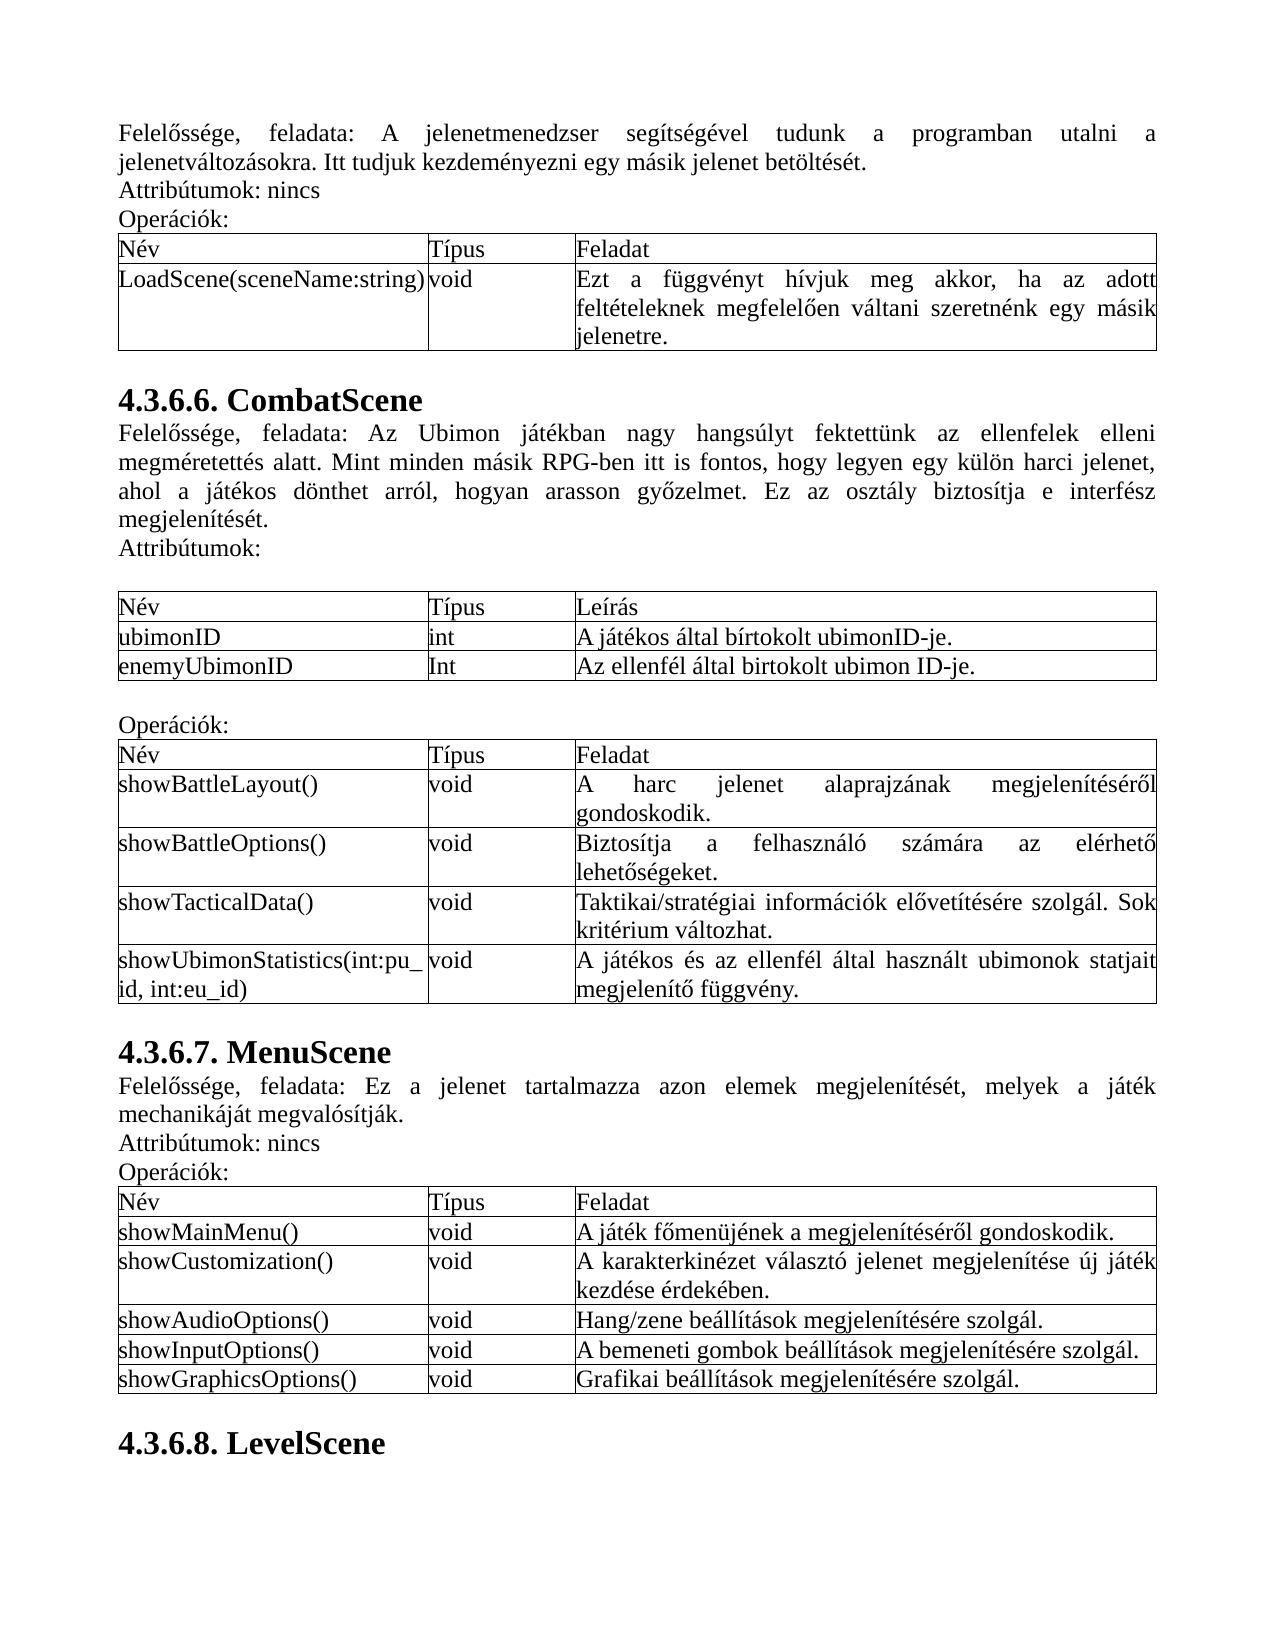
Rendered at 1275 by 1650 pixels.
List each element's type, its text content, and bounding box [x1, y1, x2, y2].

table_cell Hang/zene beállítások megjelenítésére szolgál. [576, 1305, 1156, 1334]
table_header Név [119, 234, 428, 263]
table_cell A bemeneti gombok beállítások megjelenítésére szolgál. [576, 1335, 1156, 1363]
text Attribútumok: [118, 533, 1157, 562]
table_cell void [429, 1246, 575, 1304]
table_cell showBattleOptions() [119, 828, 428, 886]
table_cell ubimonID [119, 622, 428, 650]
table_cell showMainMenu() [119, 1217, 428, 1245]
table_cell Biztosítja a felhasználó számára az elérhető lehetőségeket. [576, 828, 1156, 886]
table_cell Az ellenfél által birtokolt ubimon ID-je. [576, 651, 1156, 680]
text Felelőssége, feladata: Az Ubimon játékban nagy hangsúlyt fektettünk az ellenfelek elleni megméretettés alatt. Mint minden másik RPG-ben itt is fontos, hogy legyen egy külön harci jelenet, ahol a játékos dönthet arról, hogyan arasson győzelmet. Ez az osztály biztosítja e interfész megjelenítését. [118, 418, 1157, 533]
text Operációk: [118, 710, 1157, 739]
text Felelőssége, feladata: Ez a jelenet tartalmazza azon elemek megjelenítését, melyek a játék mechanikáját megvalósítják. [118, 1071, 1157, 1128]
table_cell LoadScene(sceneName:string) [119, 264, 428, 350]
table_cell showBattleLayout() [119, 770, 428, 827]
text 4.3.6.6. CombatScene [118, 380, 1157, 418]
table_cell showInputOptions() [119, 1335, 428, 1363]
text Felelőssége, feladata: A jelenetmenedzser segítségével tudunk a programban utalni a jelenetváltozásokra. Itt tudjuk kezdeményezni egy másik jelenet betöltését. [118, 118, 1157, 176]
table_cell Taktikai/stratégiai információk elővetítésére szolgál. Sok kritérium változhat. [576, 887, 1156, 944]
table_cell showGraphicsOptions() [119, 1365, 428, 1393]
table_cell void [429, 1217, 575, 1245]
table_cell showUbimonStatistics(int:pu_id, int:eu_id) [119, 945, 428, 1003]
table_cell enemyUbimonID [119, 651, 428, 680]
table_header Típus [429, 1187, 575, 1216]
table_cell Ezt a függvényt hívjuk meg akkor, ha az adott feltételeknek megfelelően váltani szeretnénk egy másik jelenetre. [576, 264, 1156, 350]
text Operációk: [118, 204, 1157, 233]
table_cell void [429, 1305, 575, 1334]
table_header Típus [429, 592, 575, 621]
table_cell A játékos által bírtokolt ubimonID-je. [576, 622, 1156, 650]
table_cell void [429, 945, 575, 1003]
table_cell Grafikai beállítások megjelenítésére szolgál. [576, 1365, 1156, 1393]
table_cell A harc jelenet alaprajzának megjelenítéséről gondoskodik. [576, 770, 1156, 827]
table_cell void [429, 1335, 575, 1363]
table_cell showCustomization() [119, 1246, 428, 1304]
table_cell void [429, 828, 575, 886]
table_header Feladat [576, 740, 1156, 768]
table_header Feladat [576, 234, 1156, 263]
table_header Név [119, 592, 428, 621]
text Attribútumok: nincs [118, 1128, 1157, 1157]
table_cell void [429, 770, 575, 827]
table_cell int [429, 622, 575, 650]
table_cell A játék főmenüjének a megjelenítéséről gondoskodik. [576, 1217, 1156, 1245]
text Operációk: [118, 1157, 1157, 1186]
text 4.3.6.7. MenuScene [118, 1032, 1157, 1071]
table_header Név [119, 740, 428, 768]
table_cell void [429, 887, 575, 944]
table_header Név [119, 1187, 428, 1216]
text 4.3.6.8. LevelScene [118, 1423, 1157, 1461]
text Attribútumok: nincs [118, 176, 1157, 204]
table_header Típus [429, 740, 575, 768]
table_cell void [429, 264, 575, 350]
table_cell void [429, 1365, 575, 1393]
table_cell A játékos és az ellenfél által használt ubimonok statjait megjelenítő függvény. [576, 945, 1156, 1003]
table_cell showAudioOptions() [119, 1305, 428, 1334]
table_cell showTacticalData() [119, 887, 428, 944]
table_header Típus [429, 234, 575, 263]
table_cell Int [429, 651, 575, 680]
table_cell A karakterkinézet választó jelenet megjelenítése új játék kezdése érdekében. [576, 1246, 1156, 1304]
table_header Feladat [576, 1187, 1156, 1216]
table_header Leírás [576, 592, 1156, 621]
